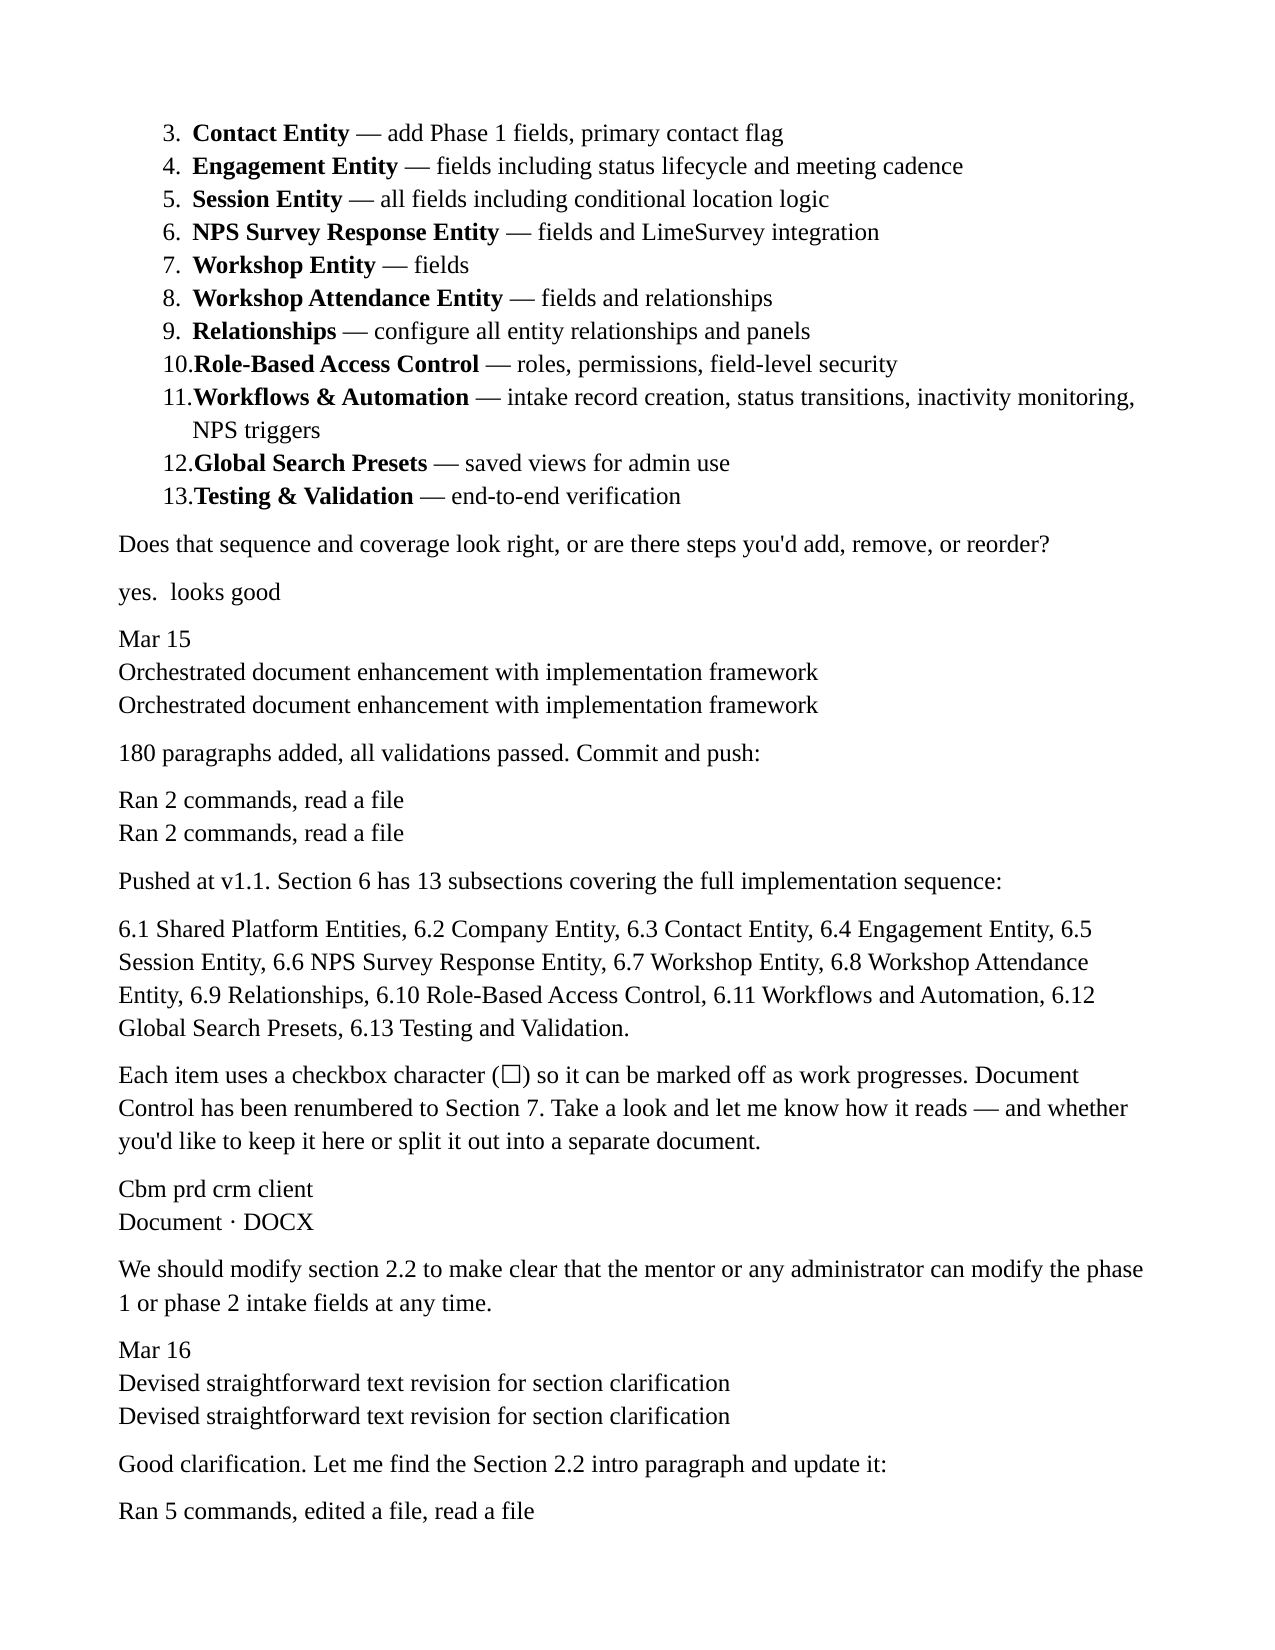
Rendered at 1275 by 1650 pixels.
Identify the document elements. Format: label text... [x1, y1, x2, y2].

text Mar 16 [118, 1335, 1157, 1364]
text Document · DOCX [118, 1207, 1157, 1236]
list Workshop Attendance Entity — fields and relationships [162, 283, 1157, 312]
text 180 paragraphs added, all validations passed. Commit and push: [118, 738, 1157, 767]
text Cbm prd crm client [118, 1174, 1157, 1203]
list Workshop Entity — fields [162, 250, 1157, 279]
text Ran 2 commands, read a file [118, 818, 1157, 847]
text Pushed at v1.1. Section 6 has 13 subsections covering the full implementation sequence: [118, 866, 1157, 895]
list Workflows & Automation — intake record creation, status transitions, inactivity monitoring, NPS triggers [162, 382, 1157, 444]
list Relationships — configure all entity relationships and panels [162, 316, 1157, 345]
text 6.1 Shared Platform Entities, 6.2 Company Entity, 6.3 Contact Entity, 6.4 Engagement Entity, 6.5 Session Entity, 6.6 NPS Survey Response Entity, 6.7 Workshop Entity, 6.8 Workshop Attendance Entity, 6.9 Relationships, 6.10 Role-Based Access Control, 6.11 Workflows and Automation, 6.12 Global Search Presets, 6.13 Testing and Validation. [118, 914, 1157, 1041]
list Role-Based Access Control — roles, permissions, field-level security [162, 349, 1157, 378]
list Contact Entity — add Phase 1 fields, primary contact flag [162, 118, 1157, 147]
list Session Entity — all fields including conditional location logic [162, 184, 1157, 213]
text Each item uses a checkbox character (☐) so it can be marked off as work progresses. Document Control has been renumbered to Section 7. Take a look and let me know how it reads — and whether you'd like to keep it here or split it out into a separate document. [118, 1060, 1157, 1155]
text We should modify section 2.2 to make clear that the mentor or any administrator can modify the phase 1 or phase 2 intake fields at any time. [118, 1254, 1157, 1316]
text Devised straightforward text revision for section clarification [118, 1368, 1157, 1397]
text Orchestrated document enhancement with implementation framework [118, 690, 1157, 719]
text Ran 5 commands, edited a file, read a file [118, 1496, 1157, 1525]
list Testing & Validation — end-to-end verification [162, 481, 1157, 510]
text Devised straightforward text revision for section clarification [118, 1401, 1157, 1430]
text Good clarification. Let me find the Section 2.2 intro paragraph and update it: [118, 1449, 1157, 1478]
text yes. looks good [118, 577, 1157, 605]
list NPS Survey Response Entity — fields and LimeSurvey integration [162, 217, 1157, 246]
text Orchestrated document enhancement with implementation framework [118, 657, 1157, 686]
text Does that sequence and coverage look right, or are there steps you'd add, remove, or reorder? [118, 529, 1157, 558]
list Engagement Entity — fields including status lifecycle and meeting cadence [162, 151, 1157, 180]
text Ran 2 commands, read a file [118, 785, 1157, 814]
list Global Search Presets — saved views for admin use [162, 448, 1157, 477]
text Mar 15 [118, 624, 1157, 653]
